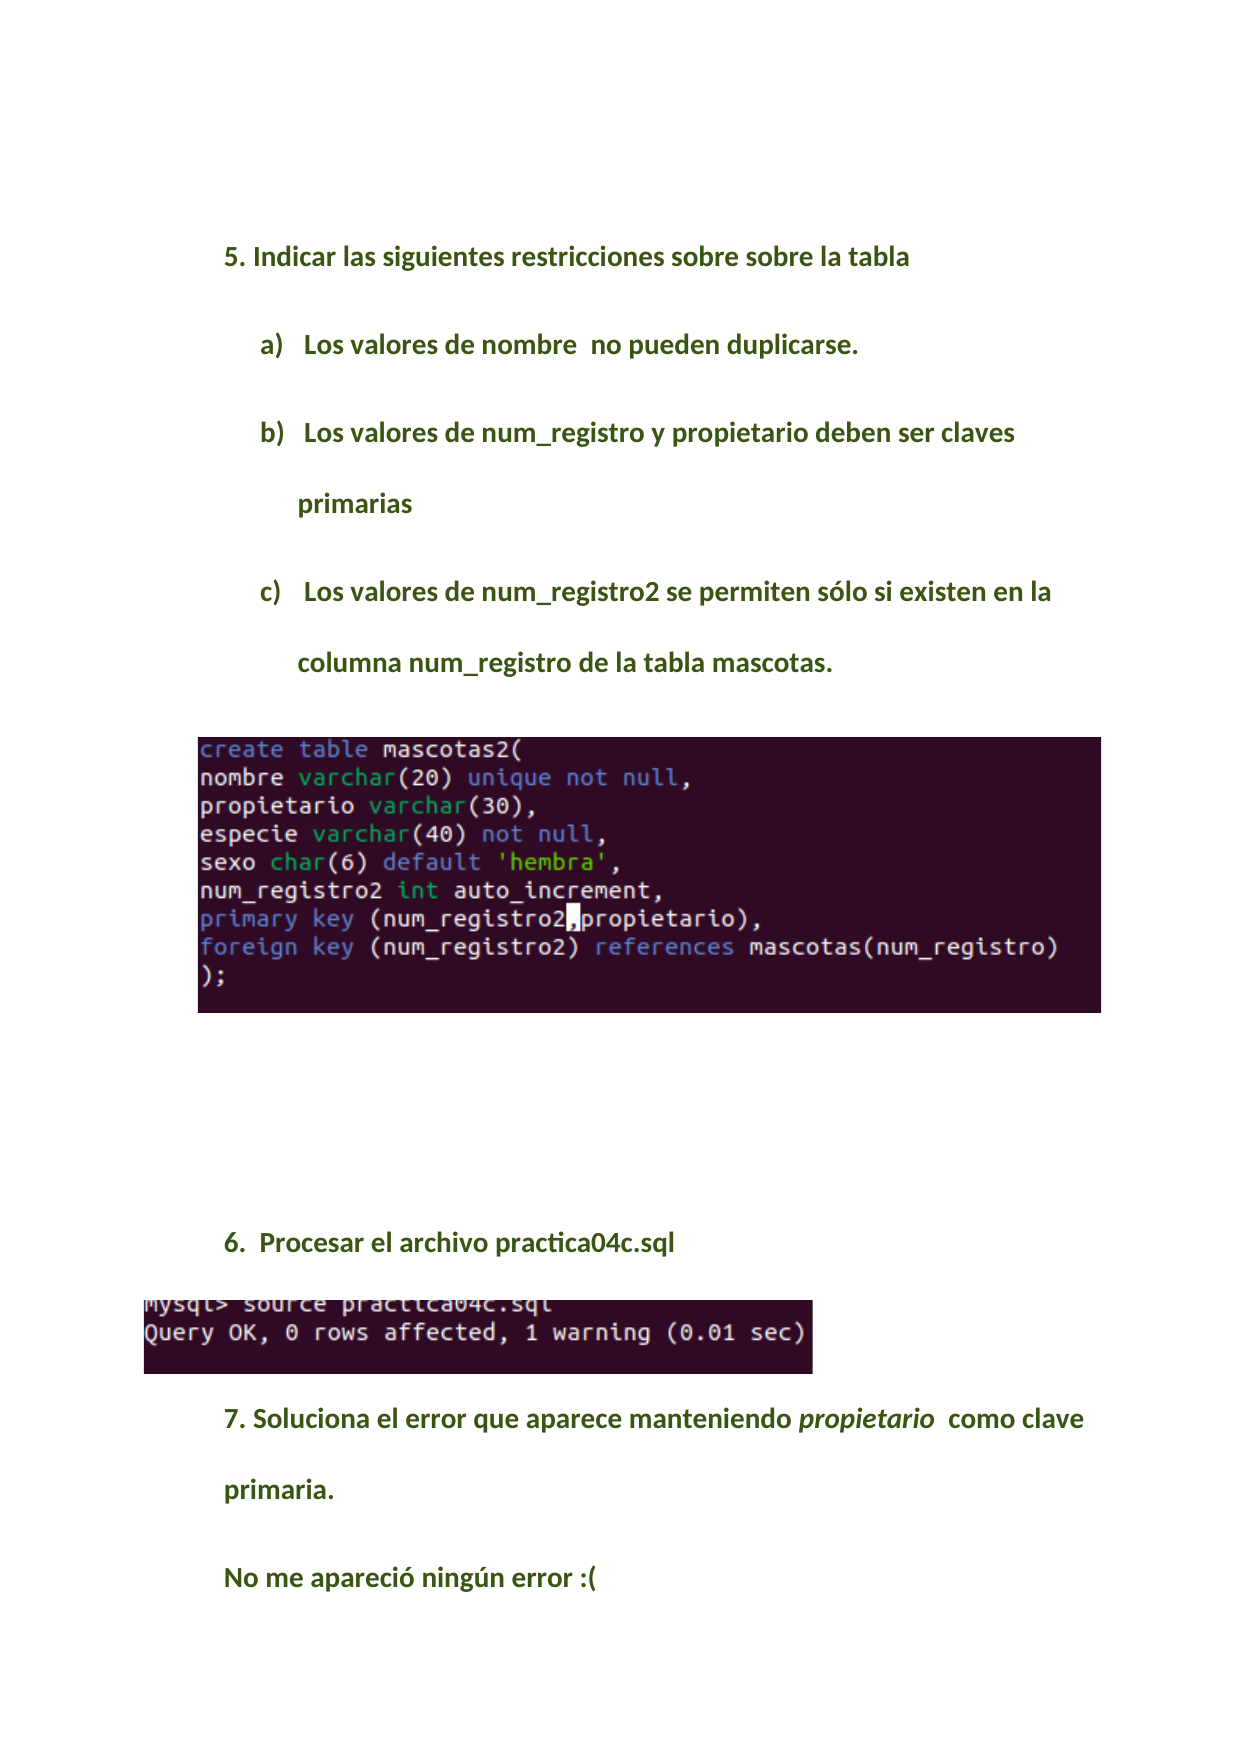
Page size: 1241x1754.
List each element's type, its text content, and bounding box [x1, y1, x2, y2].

text 6. Procesar el archivo practica04c.sql [224, 1224, 1090, 1259]
text 7. Soluciona el error que aparece manteniendo propietario como clave primaria. [224, 1400, 1090, 1507]
list Los valores de nombre no pueden duplicarse. [260, 326, 1090, 361]
picture [143, 1300, 813, 1374]
text 5. Indicar las siguientes restricciones sobre sobre la tabla [224, 238, 1090, 273]
picture [197, 737, 1102, 1013]
text No me apareció ningún error :( [224, 1559, 1090, 1594]
list Los valores de num_registro2 se permiten sólo si existen en la columna num_registro de la tabla mascotas. [260, 573, 1090, 680]
list Los valores de num_registro y propietario deben ser claves primarias [260, 414, 1090, 521]
